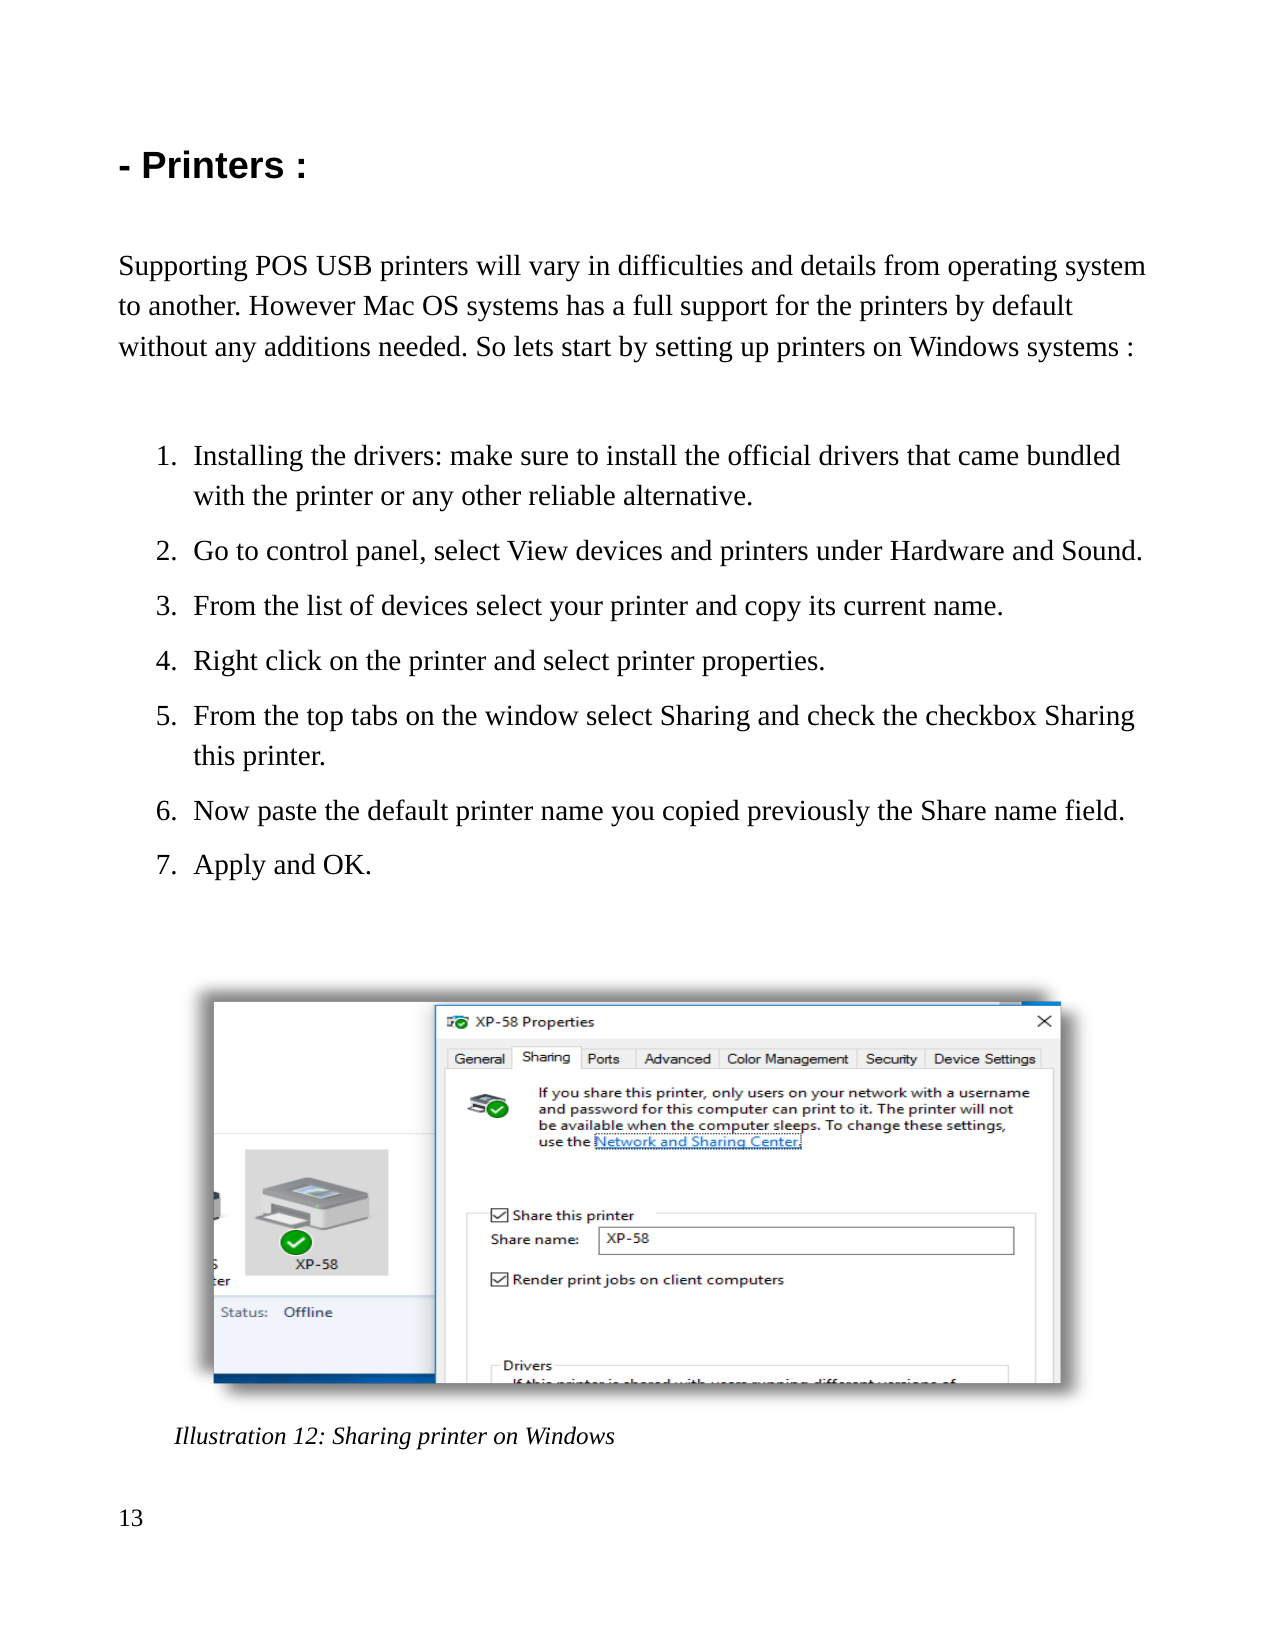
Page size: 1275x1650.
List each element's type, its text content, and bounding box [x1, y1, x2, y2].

list Right click on the printer and select printer properties. [156, 643, 1157, 676]
list From the list of devices select your printer and copy its current name. [156, 588, 1157, 622]
list Apply and OK. [156, 847, 1157, 881]
list Installing the drivers: make sure to install the official drivers that came bundled with the printer or any other reliable alternative. [156, 438, 1157, 512]
list From the top tabs on the window select Sharing and check the checkbox Sharing this printer. [156, 698, 1157, 771]
text Illustration 12: Sharing printer on Windows [174, 1416, 1101, 1450]
text Supporting POS USB printers will vary in difficulties and details from operating system to another. However Mac OS systems has a full support for the printers by default without any additions needed. So lets start by setting up printers on Windows systems : [118, 248, 1157, 362]
list Go to control panel, select View devices and printers under Hardware and Sound. [156, 533, 1157, 567]
subtitle - Printers : [118, 143, 1157, 187]
picture [173, 969, 1102, 1416]
list Now paste the default printer name you copied previously the Share name field. [156, 793, 1157, 826]
